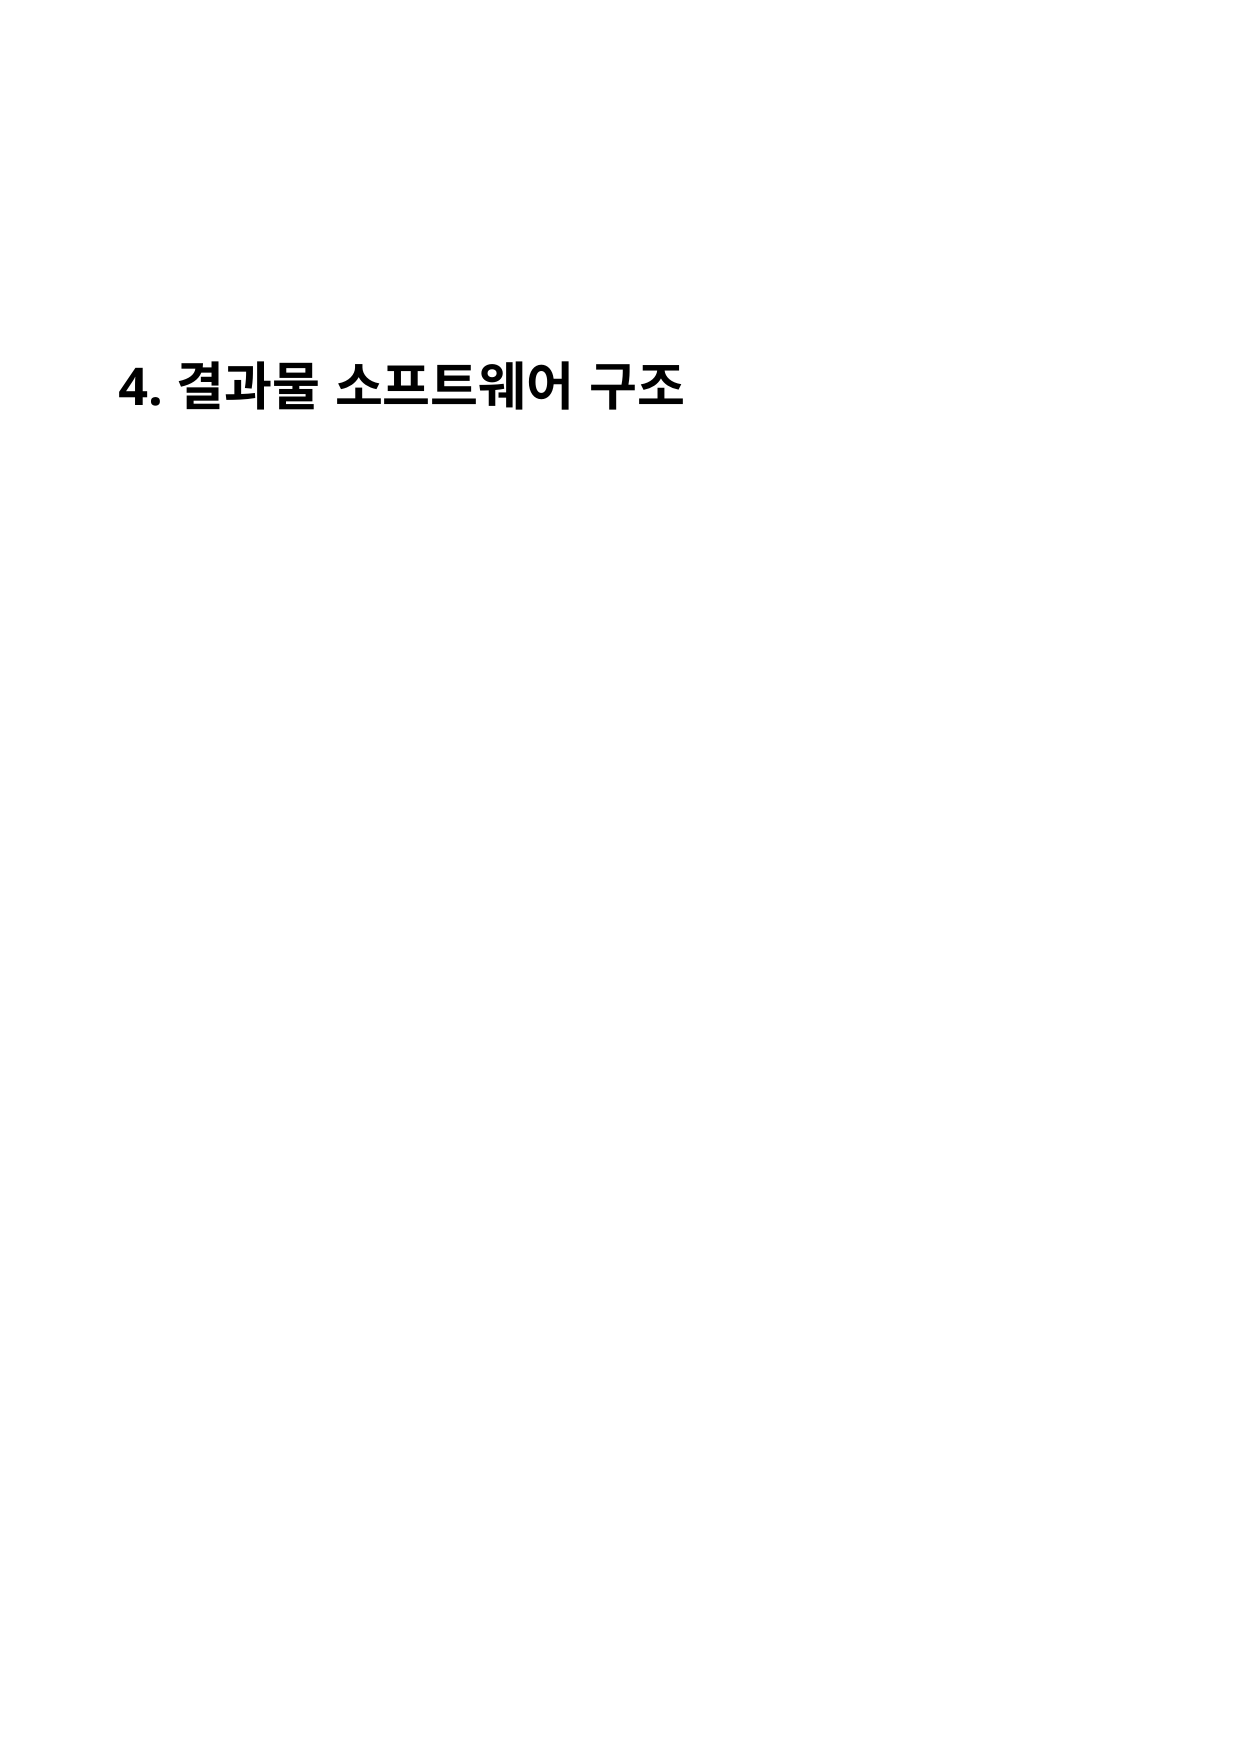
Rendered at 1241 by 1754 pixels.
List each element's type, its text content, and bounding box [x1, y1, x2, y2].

text 4. 결과물 소프트웨어 구조 [118, 345, 1122, 421]
